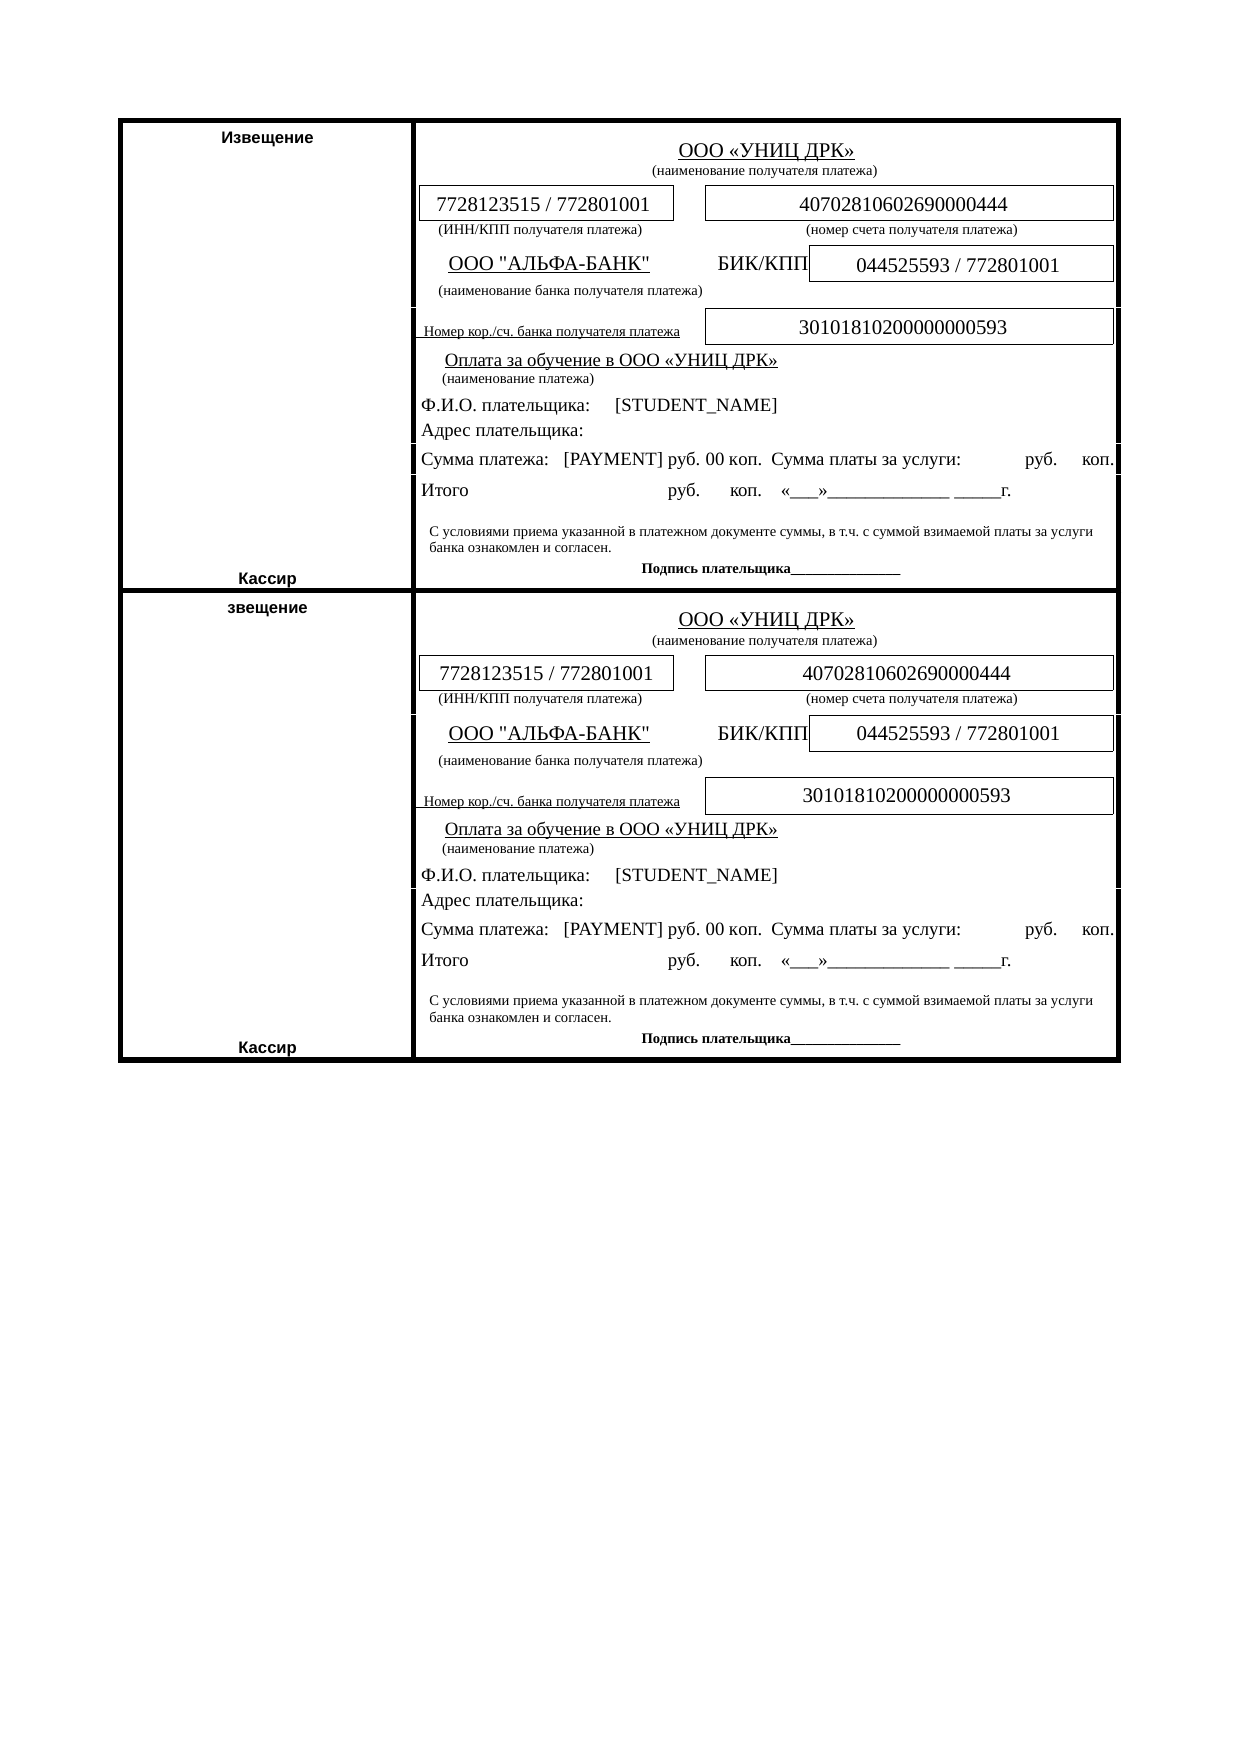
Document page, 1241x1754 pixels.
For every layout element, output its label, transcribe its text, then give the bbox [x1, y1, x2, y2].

table_cell Подпись плательщика_______________ [416, 1026, 1116, 1057]
table_cell руб. [964, 913, 1059, 944]
table_cell Оплата за обучение в ООО «УНИЦ ДРК» [416, 814, 1116, 840]
table_cell Адрес плательщика: [416, 419, 610, 443]
table_cell Сумма платежа: [416, 444, 560, 474]
table_header ООО «УНИЦ ДРК» [416, 593, 1116, 632]
table_cell коп. [1059, 913, 1116, 944]
table_cell С условиями приема указанной в платежном документе суммы, в т.ч. с суммой взимаемой платы за услуги банка ознакомлен и согласен. [416, 506, 1116, 556]
table_cell руб. [560, 475, 705, 506]
table_cell 044525593 / 772801001 [810, 246, 1113, 281]
table_cell [STUDENT_NAME] [610, 391, 1116, 419]
table_cell [674, 185, 705, 221]
table_header Извещение Кассир [123, 123, 411, 588]
table_cell ООО "АЛЬФА-БАНК" БИК/КПП [416, 245, 808, 282]
table_cell руб. [560, 944, 705, 975]
table_cell 40702810602690000444 [706, 186, 1113, 220]
table_cell 7728123515 / 772801001 [420, 656, 673, 690]
table_cell (наименование банка получателя платежа) [416, 751, 1116, 777]
table_cell Ф.И.О. плательщика: [416, 391, 610, 419]
table_cell (наименование платежа) [416, 840, 1116, 861]
table_cell [PAYMENT] руб. [560, 444, 705, 474]
table_cell «___»_____________ _____г. [767, 475, 1116, 506]
table_cell 7728123515 / 772801001 [420, 186, 673, 220]
table_cell [674, 655, 705, 690]
table_cell 00 коп. [705, 444, 767, 474]
table_cell Сумма платы за услуги: [767, 913, 964, 944]
table_cell [610, 889, 1116, 913]
table_cell «___»_____________ _____г. [767, 944, 1116, 975]
table_cell С условиями приема указанной в платежном документе суммы, в т.ч. с суммой взимаемой платы за услуги банка ознакомлен и согласен. [416, 975, 1116, 1026]
table_cell [610, 419, 1116, 443]
table_cell Итого [416, 944, 560, 975]
table_cell ООО "АЛЬФА-БАНК" БИК/КПП [416, 715, 808, 751]
table_cell Сумма платежа: [416, 913, 560, 944]
table_header ООО «УНИЦ ДРК» [416, 123, 1116, 162]
table_cell 30101810200000000593 [706, 778, 1113, 814]
table_cell Подпись плательщика_______________ [416, 556, 1116, 588]
table_cell руб. [964, 444, 1059, 474]
table_cell (наименование получателя платежа) [416, 632, 1116, 655]
table_header звещение Кассир [123, 593, 411, 1057]
table_cell коп. [1059, 444, 1116, 474]
table_cell Номер кор./сч. банка получателя платежа [416, 308, 705, 344]
table_cell Оплата за обучение в ООО «УНИЦ ДРК» [416, 344, 1116, 370]
table_cell Итого [416, 475, 560, 506]
table_cell (наименование банка получателя платежа) [416, 282, 1116, 307]
table_cell [STUDENT_NAME] [610, 861, 1116, 888]
table_cell Ф.И.О. плательщика: [416, 861, 610, 888]
table_cell [PAYMENT] руб. [560, 913, 705, 944]
table_cell Адрес плательщика: [416, 889, 610, 913]
table_cell Сумма платы за услуги: [767, 444, 964, 474]
table_cell коп. [705, 944, 767, 975]
table_cell (наименование получателя платежа) [416, 162, 1116, 185]
table_cell Номер кор./сч. банка получателя платежа [416, 777, 705, 814]
table_cell коп. [705, 475, 767, 506]
table_cell (наименование платежа) [416, 370, 1116, 391]
table_cell 044525593 / 772801001 [810, 716, 1113, 751]
table_cell (ИНН/КПП получателя платежа) (номер счета получателя платежа) [416, 690, 1116, 714]
table_cell 00 коп. [705, 913, 767, 944]
table_cell (ИНН/КПП получателя платежа) (номер счета получателя платежа) [416, 221, 1116, 245]
table_cell 30101810200000000593 [706, 309, 1113, 344]
table_cell 40702810602690000444 [706, 656, 1113, 690]
